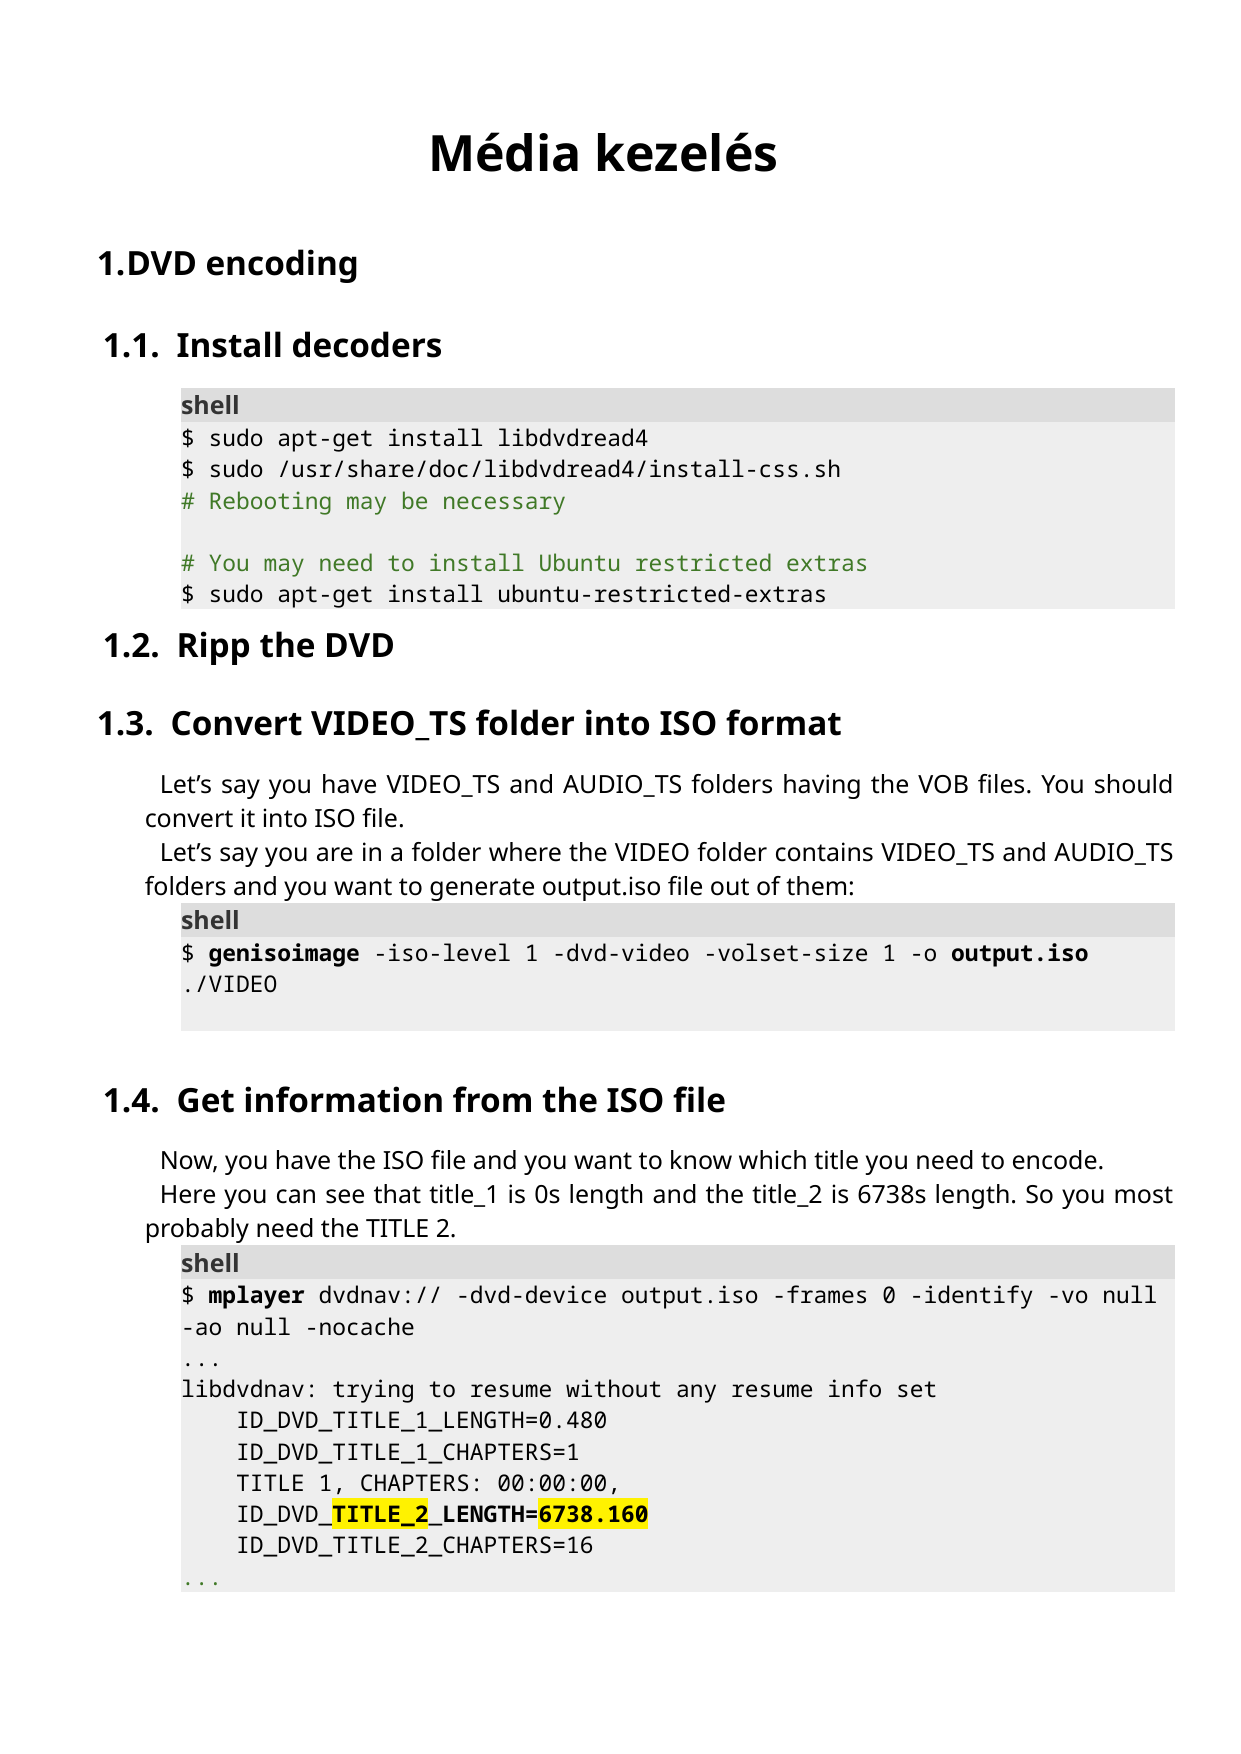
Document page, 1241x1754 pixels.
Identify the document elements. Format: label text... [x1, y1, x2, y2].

text $ sudo apt-get install ubuntu-restricted-extras [181, 578, 1175, 609]
subtitle DVD encoding [97, 240, 1175, 286]
text ID_DVD_TITLE_2_LENGTH=6738.160 [181, 1498, 1175, 1529]
text # Rebooting may be necessary [181, 484, 1175, 516]
text ... [181, 1561, 1175, 1592]
text ID_DVD_TITLE_2_CHAPTERS=16 [181, 1529, 1175, 1561]
text ... [181, 1342, 1175, 1373]
text Now, you have the ISO file and you want to know which title you need to encode. [144, 1143, 1175, 1177]
text libdvdnav: trying to resume without any resume info set [181, 1373, 1175, 1404]
text Let’s say you have VIDEO_TS and AUDIO_TS folders having the VOB files. You should convert it into ISO file. [144, 766, 1175, 834]
text Here you can see that title_1 is 0s length and the title_2 is 6738s length. So you most probably need the TITLE 2. [144, 1177, 1175, 1245]
text $ mplayer dvdnav:// -dvd-device output.iso -frames 0 -identify -vo null -ao null -nocache [181, 1279, 1175, 1342]
text shell [181, 388, 1175, 422]
title Média kezelés [97, 118, 1175, 186]
text # You may need to install Ubuntu restricted extras [181, 547, 1175, 578]
text TITLE 1, CHAPTERS: 00:00:00, [181, 1467, 1175, 1498]
text shell [181, 1245, 1175, 1279]
text ID_DVD_TITLE_1_CHAPTERS=1 [181, 1436, 1175, 1467]
text $ genisoimage -iso-level 1 -dvd-video -volset-size 1 -o output.iso ./VIDEO [181, 937, 1175, 999]
subtitle Get information from the ISO file [103, 1077, 1175, 1122]
subtitle Install decoders [103, 322, 1175, 367]
subtitle Ripp the DVD [103, 622, 1175, 667]
text Let’s say you are in a folder where the VIDEO folder contains VIDEO_TS and AUDIO_TS folders and you want to generate output.iso file out of them: [144, 834, 1175, 903]
subtitle Convert VIDEO_TS folder into ISO format [97, 700, 1175, 745]
text $ sudo apt-get install libdvdread4 [181, 422, 1175, 453]
text ID_DVD_TITLE_1_LENGTH=0.480 [181, 1404, 1175, 1436]
text shell [181, 903, 1175, 937]
text $ sudo /usr/share/doc/libdvdread4/install-css.sh [181, 453, 1175, 484]
